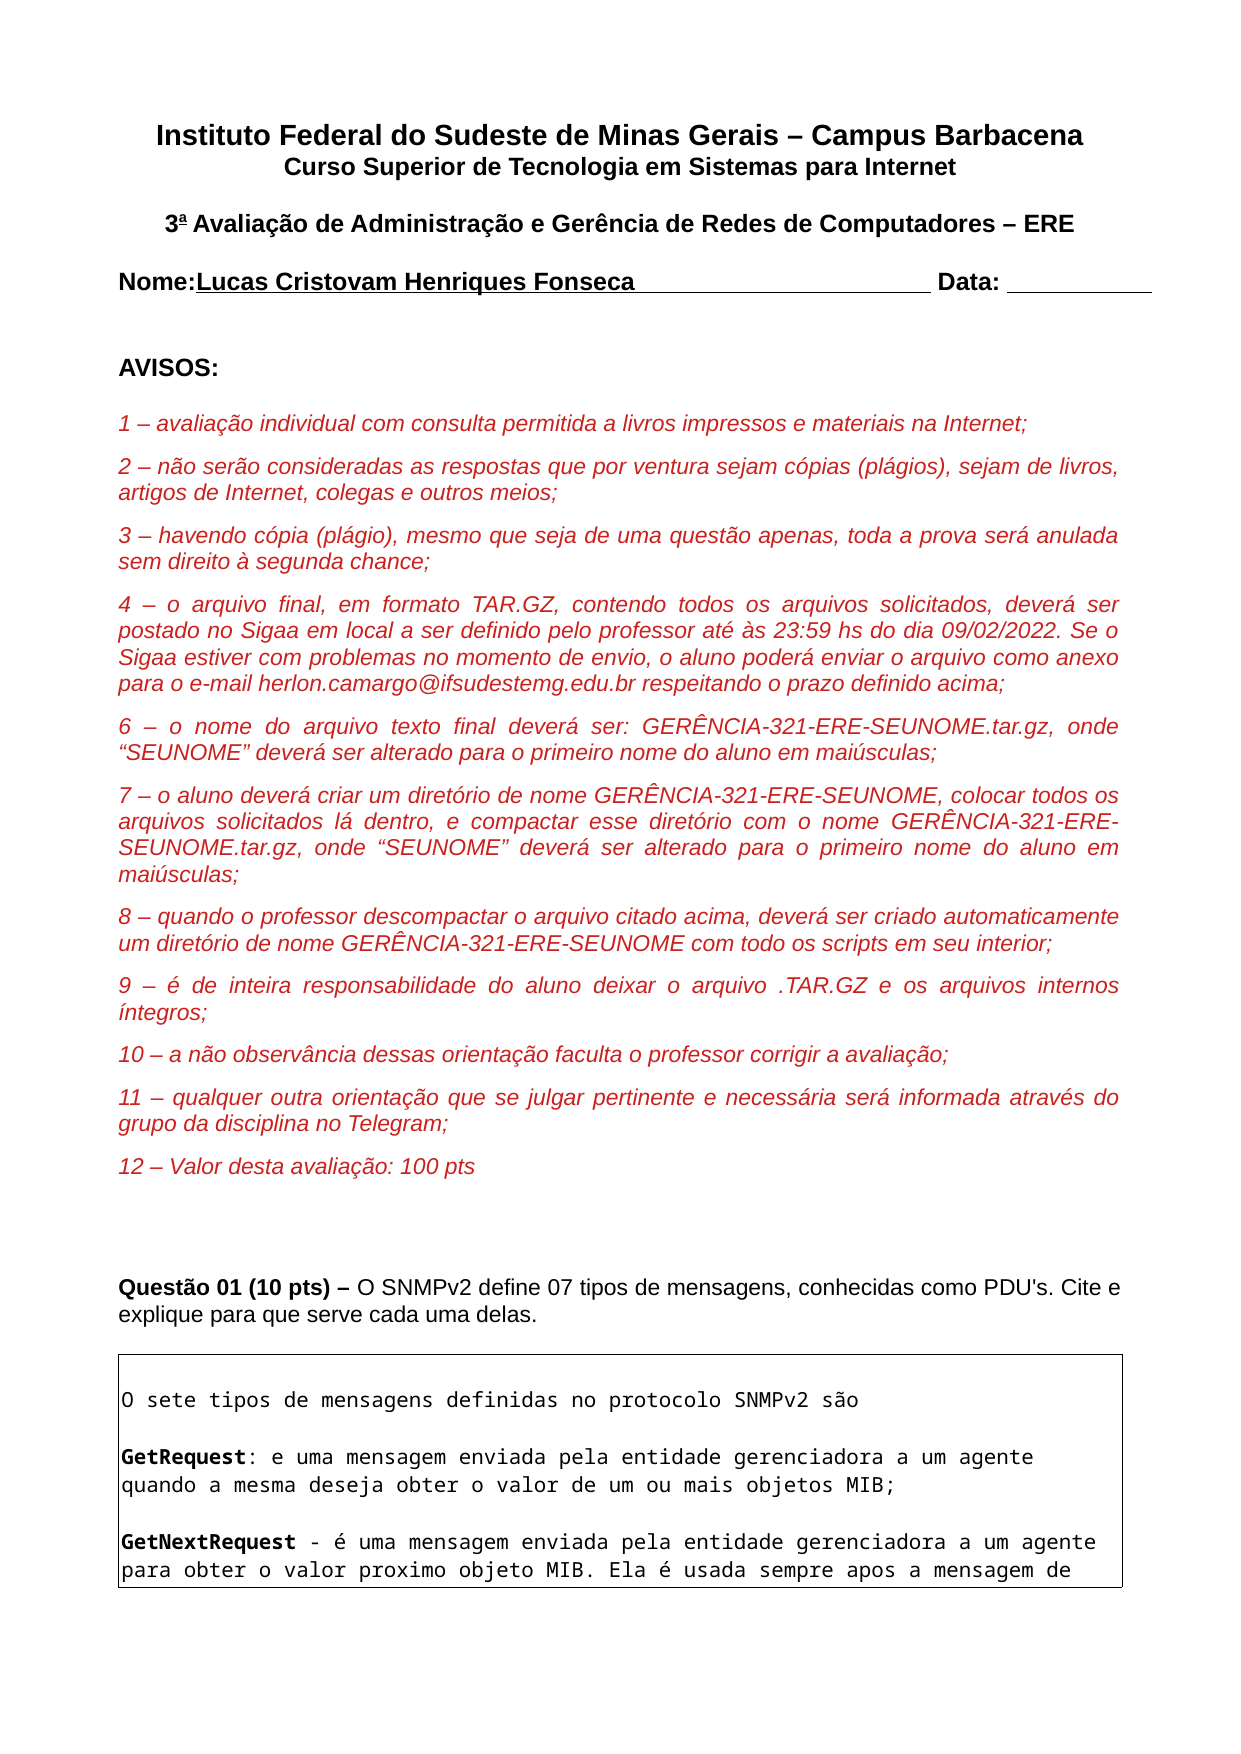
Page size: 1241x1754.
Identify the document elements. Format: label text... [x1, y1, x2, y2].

text 3a Avaliação de Administração e Gerência de Redes de Computadores – ERE [118, 209, 1122, 238]
text 6 – o nome do arquivo texto final deverá ser: GERÊNCIA-321-ERE-SEUNOME.tar.gz, onde “SEUNOME” deverá ser alterado para o primeiro nome do aluno em maiúsculas; [118, 713, 1122, 765]
text 12 – Valor desta avaliação: 100 pts [118, 1153, 1122, 1179]
text 3 – havendo cópia (plágio), mesmo que seja de uma questão apenas, toda a prova será anulada sem direito à segunda chance; [118, 522, 1122, 575]
text 1 – avaliação individual com consulta permitida a livros impressos e materiais na Internet; [118, 382, 1122, 437]
text 10 – a não observância dessas orientação faculta o professor corrigir a avaliação; [118, 1041, 1122, 1067]
text O sete tipos de mensagens definidas no protocolo SNMPv2 são [119, 1382, 1122, 1413]
text Nome:Lucas Cristovam Henriques Fonseca Data: [118, 267, 1122, 295]
text Questão 01 (10 pts) – O SNMPv2 define 07 tipos de mensagens, conhecidas como PDU's. Cite e explique para que serve cada uma delas. [118, 1274, 1122, 1327]
text 11 – qualquer outra orientação que se julgar pertinente e necessária será informada através do grupo da disciplina no Telegram; [118, 1084, 1122, 1136]
text Curso Superior de Tecnologia em Sistemas para Internet [118, 152, 1122, 180]
text Instituto Federal do Sudeste de Minas Gerais – Campus Barbacena [118, 118, 1122, 152]
text AVISOS: [118, 353, 1122, 382]
text 7 – o aluno deverá criar um diretório de nome GERÊNCIA-321-ERE-SEUNOME, colocar todos os arquivos solicitados lá dentro, e compactar esse diretório com o nome GERÊNCIA-321-ERE-SEUNOME.tar.gz, onde “SEUNOME” deverá ser alterado para o primeiro nome do aluno em maiúsculas; [118, 782, 1122, 887]
text 4 – o arquivo final, em formato TAR.GZ, contendo todos os arquivos solicitados, deverá ser postado no Sigaa em local a ser definido pelo professor até às 23:59 hs do dia 09/02/2022. Se o Sigaa estiver com problemas no momento de envio, o aluno poderá enviar o arquivo como anexo para o e-mail herlon.camargo@ifsudestemg.edu.br respeitando o prazo definido acima; [118, 591, 1122, 696]
text GetNextRequest - é uma mensagem enviada pela entidade gerenciadora a um agente para obter o valor proximo objeto MIB. Ela é usada sempre apos a mensagem de [119, 1524, 1122, 1587]
text 9 – é de inteira responsabilidade do aluno deixar o arquivo .TAR.GZ e os arquivos internos íntegros; [118, 972, 1122, 1025]
text GetRequest: e uma mensagem enviada pela entidade gerenciadora a um agente quando a mesma deseja obter o valor de um ou mais objetos MIB; [119, 1439, 1122, 1499]
text 8 – quando o professor descompactar o arquivo citado acima, deverá ser criado automaticamente um diretório de nome GERÊNCIA-321-ERE-SEUNOME com todo os scripts em seu interior; [118, 903, 1122, 956]
text 2 – não serão consideradas as respostas que por ventura sejam cópias (plágios), sejam de livros, artigos de Internet, colegas e outros meios; [118, 453, 1122, 506]
